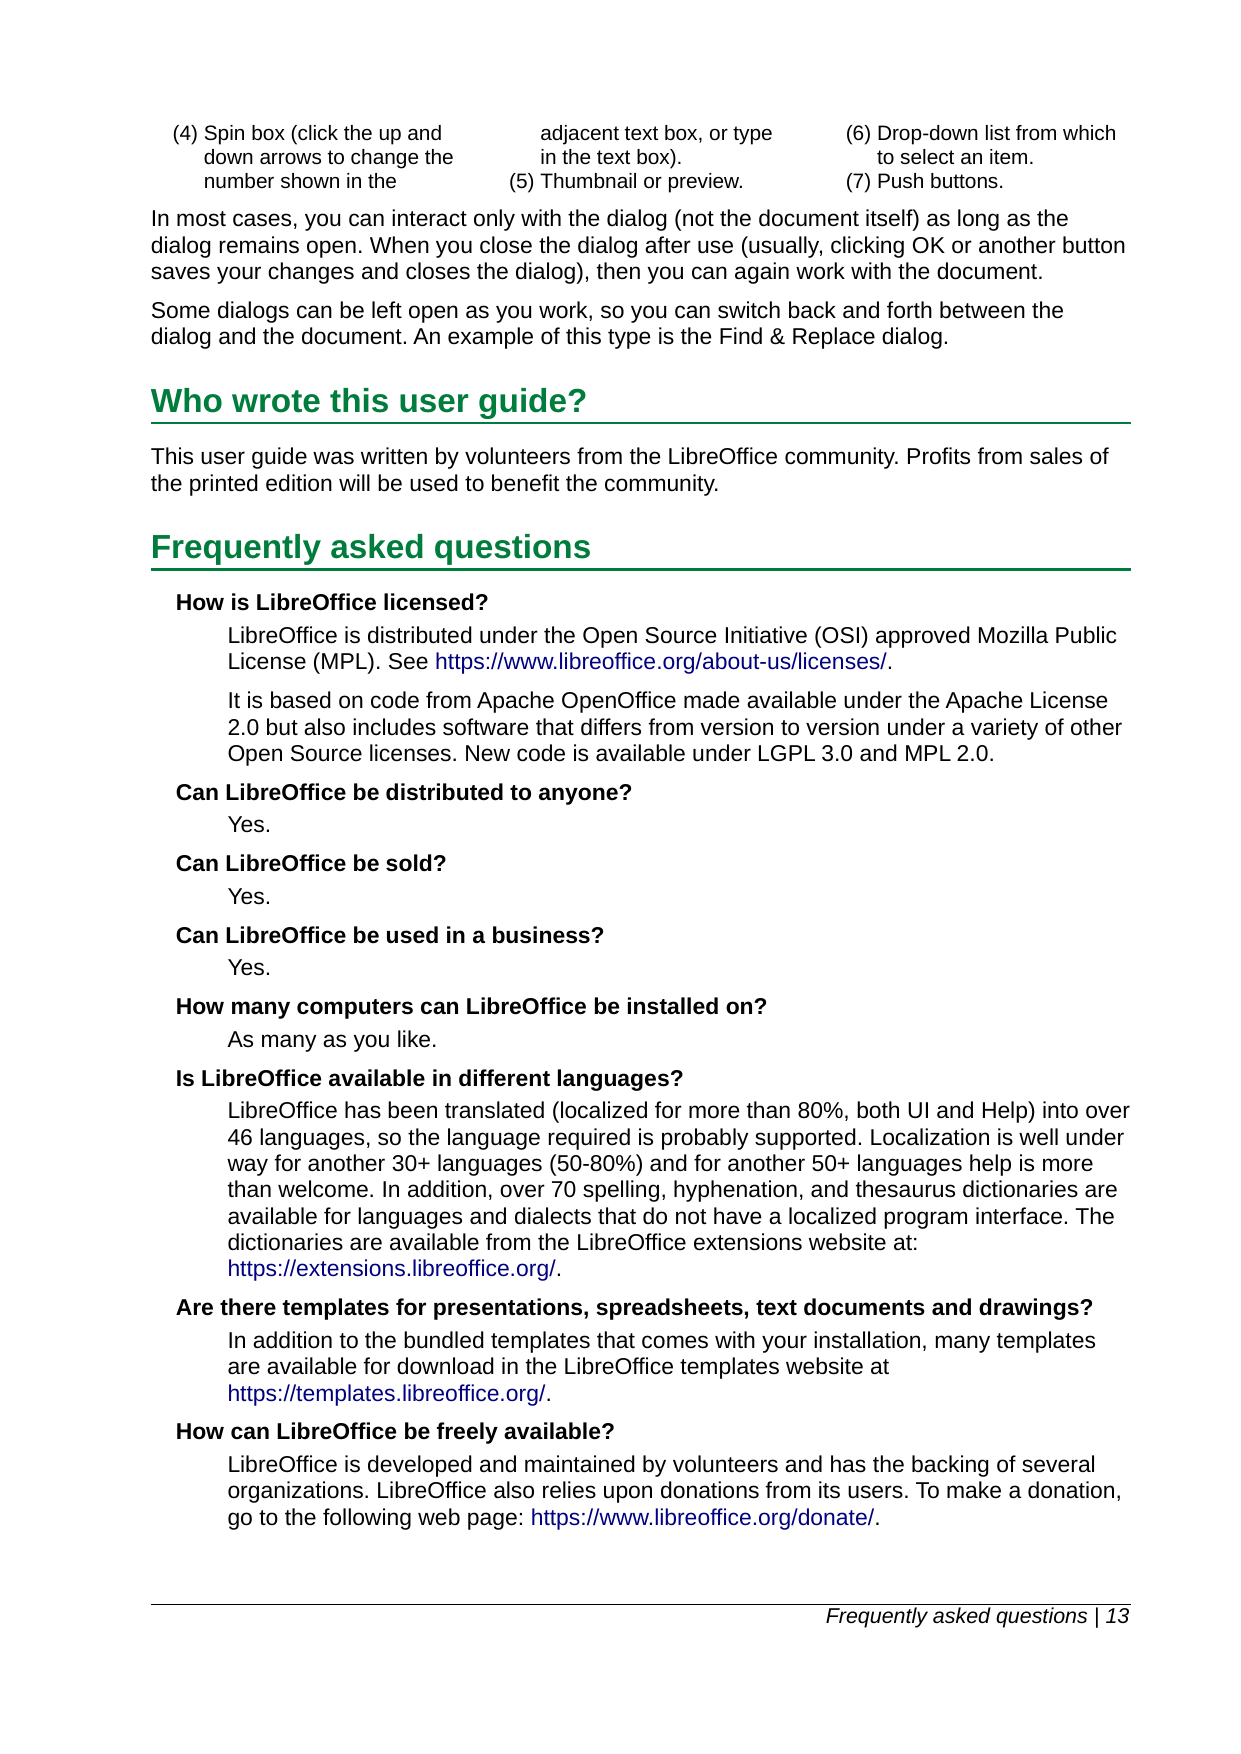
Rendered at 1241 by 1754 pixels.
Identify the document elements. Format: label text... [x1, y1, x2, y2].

list Push buttons. [877, 169, 1131, 193]
text Yes. [227, 811, 1131, 838]
list adjacent text box, or type in the text box). [540, 121, 794, 169]
text Yes. [227, 954, 1131, 981]
list Spin box (click the up and down arrows to change the number shown in the [204, 121, 458, 193]
text LibreOffice has been translated (localized for more than 80%, both UI and Help) into over 46 languages, so the language required is probably supported. Localization is well under way for another 30+ languages (50-80%) and for another 50+ languages help is more than welcome. In addition, over 70 spelling, hyphenation, and thesaurus dictionaries are available for languages and dialects that do not have a localized program interface. The dictionaries are available from the LibreOffice extensions website at: https://extensions.libreoffice.org/. [227, 1097, 1131, 1282]
text Can LibreOffice be sold? [176, 850, 1131, 877]
text How is LibreOffice licensed? [176, 589, 1131, 616]
text Are there templates for presentations, spreadsheets, text documents and drawings? [176, 1294, 1131, 1321]
text As many as you like. [227, 1026, 1131, 1052]
text How many computers can LibreOffice be installed on? [176, 993, 1131, 1019]
text Some dialogs can be left open as you work, so you can switch back and forth between the dialog and the document. An example of this type is the Find & Replace dialog. [151, 297, 1131, 349]
text Yes. [227, 883, 1131, 909]
text In most cases, you can interact only with the dialog (not the document itself) as long as the dialog remains open. When you close the dialog after use (usually, clicking OK or another button saves your changes and closes the dialog), then you can again work with the document. [151, 205, 1131, 284]
text How can LibreOffice be freely available? [176, 1418, 1131, 1445]
list Thumbnail or preview. [540, 169, 794, 193]
subtitle Who wrote this user guide? [151, 381, 1131, 422]
text Can LibreOffice be used in a business? [176, 922, 1131, 948]
text It is based on code from Apache OpenOffice made available under the Apache License 2.0 but also includes software that differs from version to version under a variety of other Open Source licenses. New code is available under LGPL 3.0 and MPL 2.0. [227, 687, 1131, 766]
text Can LibreOffice be distributed to anyone? [176, 779, 1131, 805]
list Drop-down list from which to select an item. [877, 121, 1131, 169]
text In addition to the bundled templates that comes with your installation, many templates are available for download in the LibreOffice templates website at https://templates.libreoffice.org/. [227, 1327, 1131, 1406]
text LibreOffice is distributed under the Open Source Initiative (OSI) approved Mozilla Public License (MPL). See https://www.libreoffice.org/about-us/licenses/. [227, 622, 1131, 675]
text This user guide was written by volunteers from the LibreOffice community. Profits from sales of the printed edition will be used to benefit the community. [151, 443, 1131, 496]
text Is LibreOffice available in different languages? [176, 1064, 1131, 1091]
subtitle Frequently asked questions [151, 527, 1131, 568]
text LibreOffice is developed and maintained by volunteers and has the backing of several organizations. LibreOffice also relies upon donations from its users. To make a donation, go to the following web page: https://www.libreoffice.org/donate/. [227, 1451, 1131, 1530]
